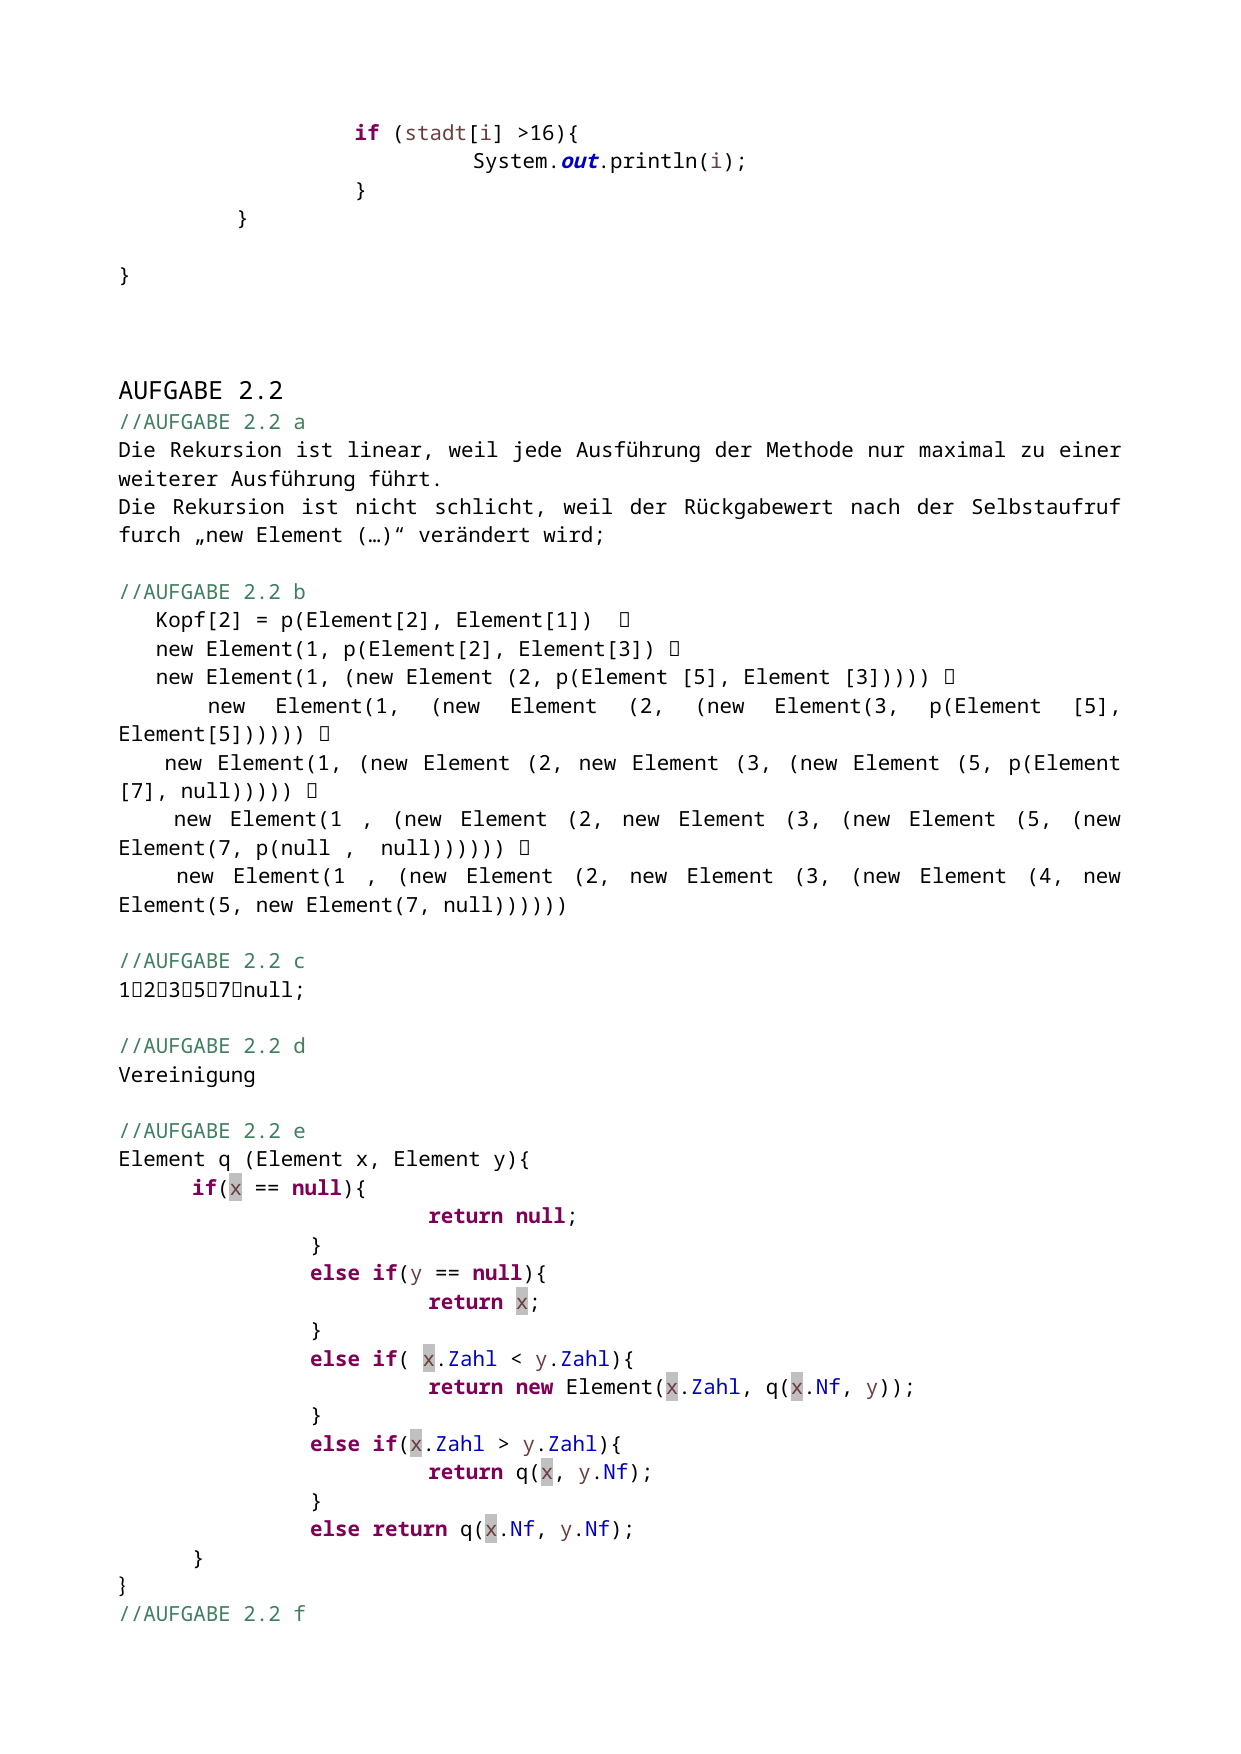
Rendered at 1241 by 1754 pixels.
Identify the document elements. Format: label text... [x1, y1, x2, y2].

text } [192, 1230, 1122, 1258]
text //AUFGABE 2.2 f [118, 1599, 1122, 1628]
text return x; [192, 1287, 1122, 1315]
text new Element(1, (new Element (2, (new Element(3, p(Element [5], Element[5])))))  [118, 691, 1122, 748]
text return null; [192, 1201, 1122, 1230]
text System.out.println(i); [118, 147, 1122, 175]
text else return q(x.Nf, y.Nf); [192, 1514, 1122, 1543]
text return new Element(x.Zahl, q(x.Nf, y)); [192, 1372, 1122, 1401]
text if (stadt[i] >16){ [118, 118, 1122, 147]
text Die Rekursion ist linear, weil jede Ausführung der Methode nur maximal zu einer weiterer Ausführung führt. [118, 435, 1122, 492]
text } [192, 1486, 1122, 1514]
text new Element(1, p(Element[2], Element[3])  [118, 634, 1122, 662]
text //AUFGABE 2.2 a [118, 407, 1122, 435]
text //AUFGABE 2.2 d [118, 1031, 1122, 1060]
text new Element(1 , (new Element (2, new Element (3, (new Element (5, (new Element(7, p(null , null))))))  [118, 804, 1122, 861]
text } [192, 1401, 1122, 1429]
text new Element(1, (new Element (2, new Element (3, (new Element (5, p(Element [7], null)))))  [118, 748, 1122, 804]
text 12357null; [118, 975, 1122, 1003]
text Element q (Element x, Element y){ [118, 1144, 1122, 1173]
text AUFGABE 2.2 [118, 373, 1122, 407]
text else if( x.Zahl < y.Zahl){ [192, 1344, 1122, 1372]
text } [118, 203, 1122, 232]
text Vereinigung [118, 1060, 1122, 1088]
text //AUFGABE 2.2 c [118, 946, 1122, 975]
text Die Rekursion ist nicht schlicht, weil der Rückgabewert nach der Selbstaufruf furch „new Element (…)“ verändert wird; [118, 492, 1122, 549]
text new Element(1, (new Element (2, p(Element [5], Element [3]))))  [118, 662, 1122, 691]
text } [192, 1543, 1122, 1571]
text //AUFGABE 2.2 b [118, 577, 1122, 606]
text else if(x.Zahl > y.Zahl){ [192, 1429, 1122, 1457]
text return q(x, y.Nf); [192, 1457, 1122, 1486]
text if(x == null){ [192, 1173, 1122, 1201]
text } [118, 260, 1122, 289]
text else if(y == null){ [192, 1258, 1122, 1287]
text } [192, 1315, 1122, 1344]
text Kopf[2] = p(Element[2], Element[1])  [118, 606, 1122, 634]
text //AUFGABE 2.2 e [118, 1116, 1122, 1144]
text new Element(1 , (new Element (2, new Element (3, (new Element (4, new Element(5, new Element(7, null)))))) [118, 861, 1122, 918]
text } [118, 1571, 1122, 1599]
text } [118, 175, 1122, 203]
